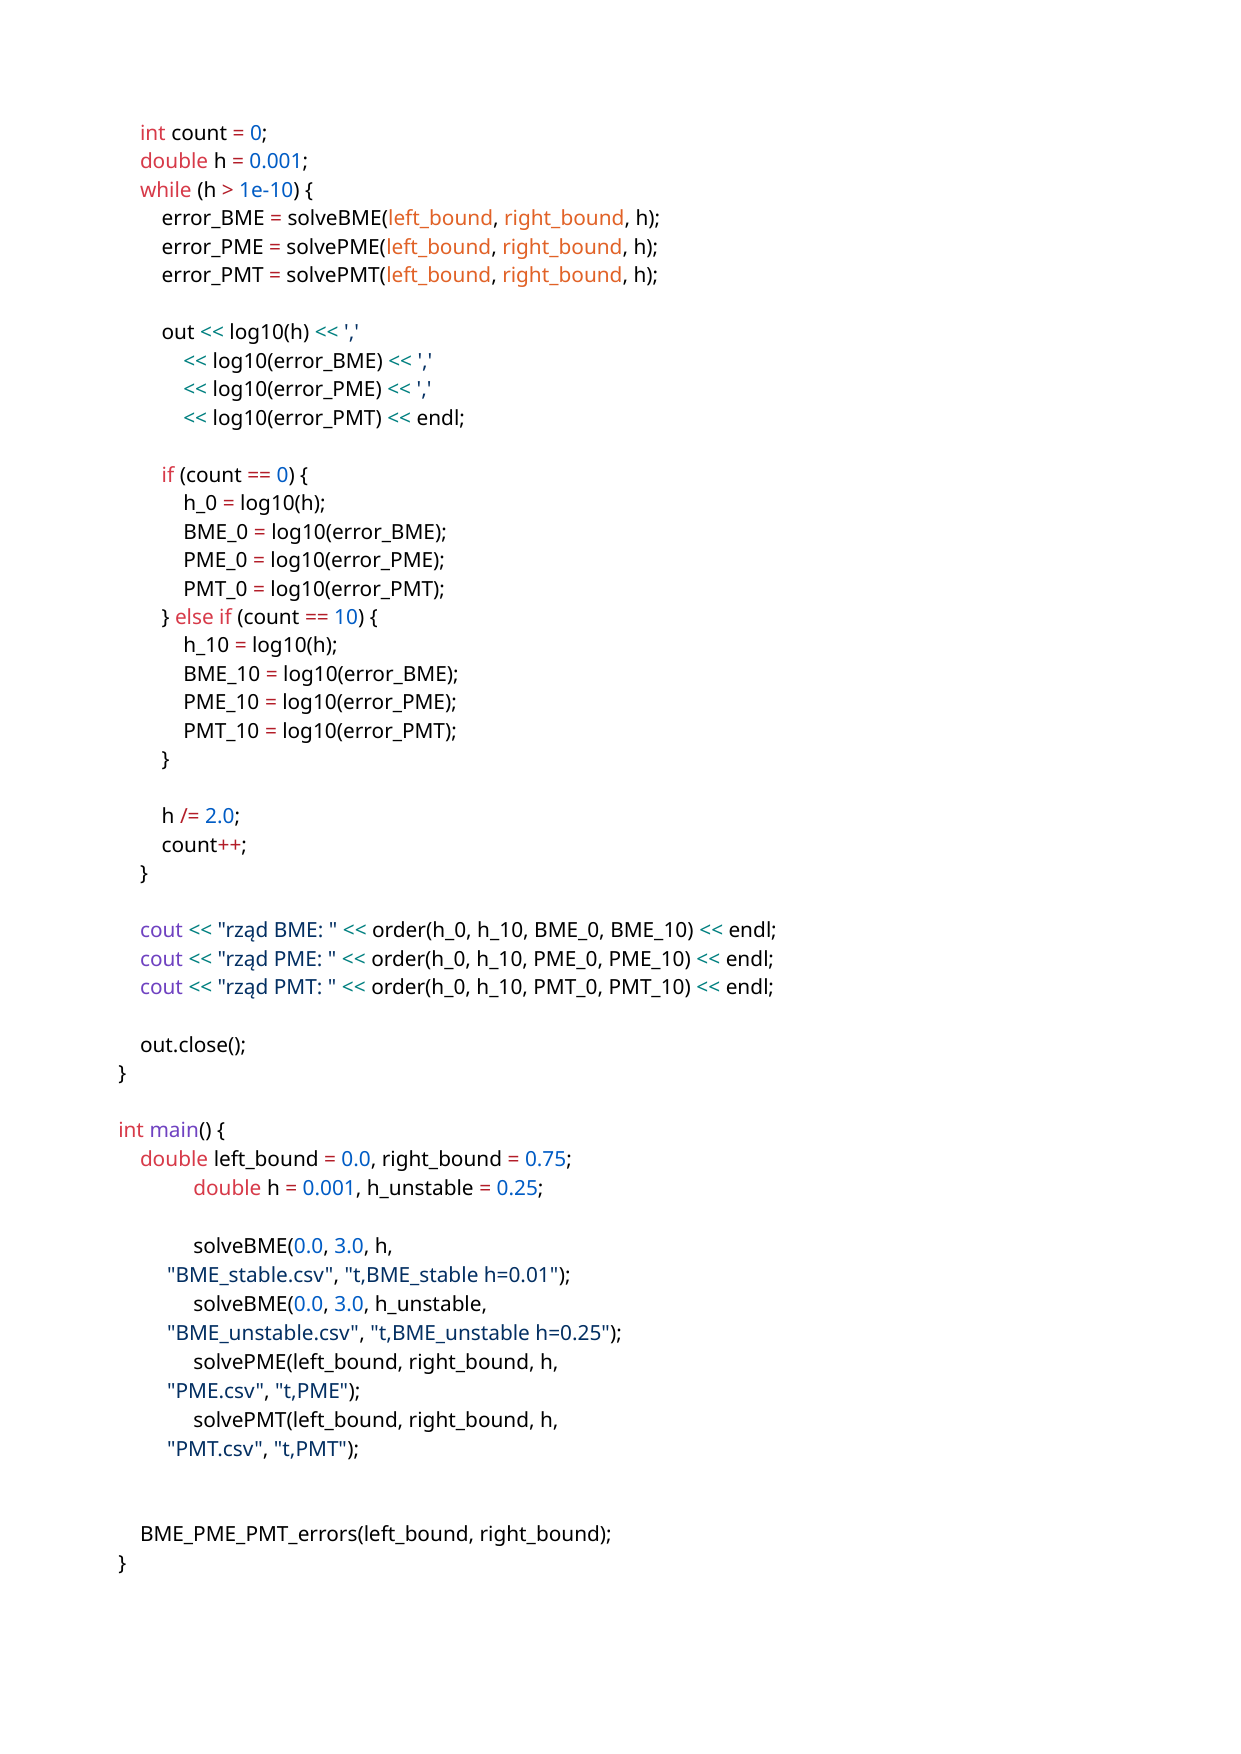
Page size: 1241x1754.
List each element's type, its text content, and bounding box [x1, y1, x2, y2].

text int count = 0; double h = 0.001; while (h > 1e-10) { error_BME = solveBME(left_bound, right_bound, h); error_PME = solvePME(left_bound, right_bound, h); error_PMT = solvePMT(left_bound, right_bound, h); out << log10(h) << ',' << log10(error_BME) << ',' << log10(error_PME) << ',' << log10(error_PMT) << endl; if (count == 0) { h_0 = log10(h); BME_0 = log10(error_BME); PME_0 = log10(error_PME); PMT_0 = log10(error_PMT); } else if (count == 10) { h_10 = log10(h); BME_10 = log10(error_BME); PME_10 = log10(error_PME); PMT_10 = log10(error_PMT); } h /= 2.0; count++; } cout << "rząd BME: " << order(h_0, h_10, BME_0, BME_10) << endl; cout << "rząd PME: " << order(h_0, h_10, PME_0, PME_10) << endl; cout << "rząd PMT: " << order(h_0, h_10, PMT_0, PMT_10) << endl; out.close(); } int main() { double left_bound = 0.0, right_bound = 0.75; double h = 0.001, h_unstable = 0.25; solveBME(0.0, 3.0, h, "BME_stable.csv", "t,BME_stable h=0.01"); solveBME(0.0, 3.0, h_unstable, "BME_unstable.csv", "t,BME_unstable h=0.25"); solvePME(left_bound, right_bound, h, "PME.csv", "t,PME"); solvePMT(left_bound, right_bound, h, "PMT.csv", "t,PMT"); [118, 118, 1122, 1462]
text BME_PME_PMT_errors(left_bound, right_bound); } [118, 1462, 1122, 1576]
